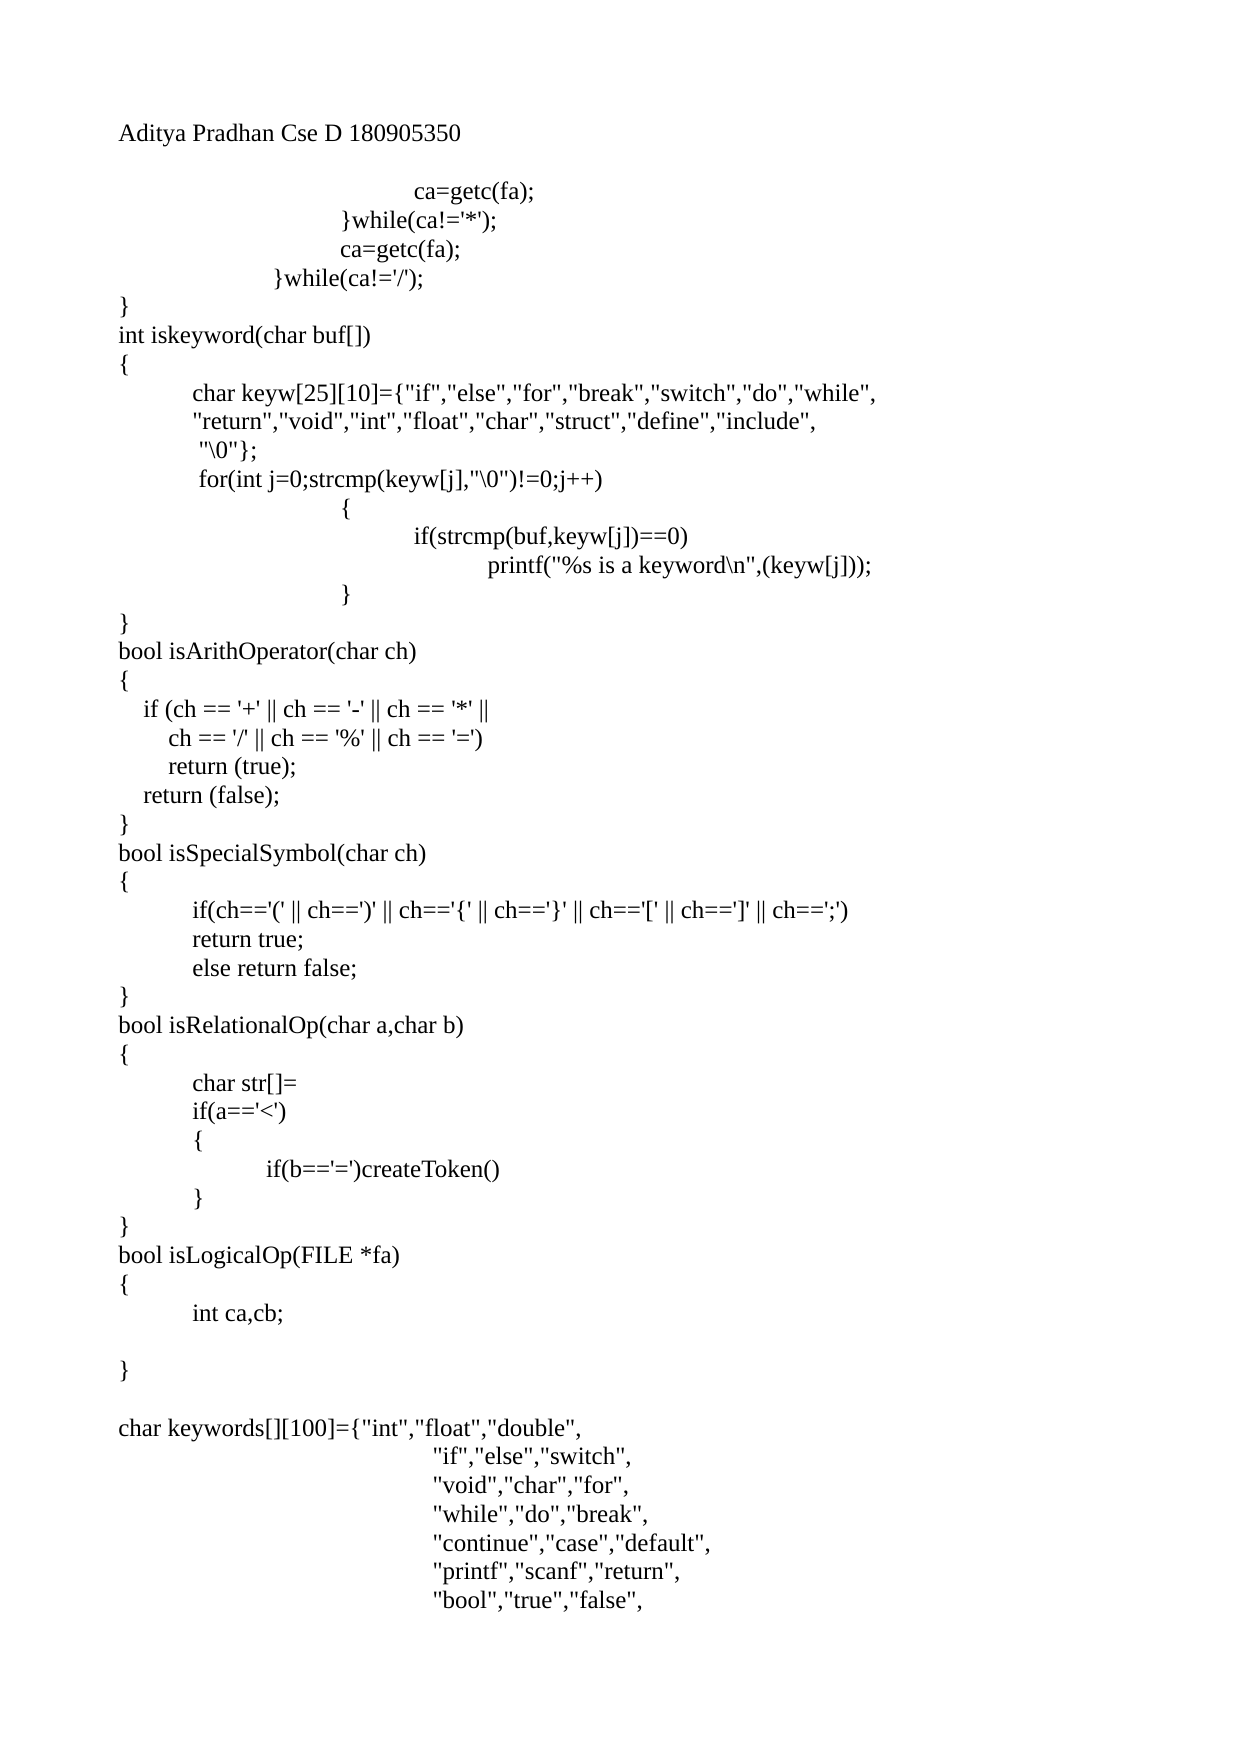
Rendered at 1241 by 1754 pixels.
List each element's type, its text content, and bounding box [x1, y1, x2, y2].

text } [118, 1183, 1122, 1211]
text } [118, 809, 1122, 838]
text return (true); [118, 751, 1122, 780]
text } [118, 579, 1122, 608]
text int iskeyword(char buf[]) [118, 320, 1122, 349]
text if(b=='=')createToken() [118, 1154, 1122, 1183]
text char keyw[25][10]={"if","else","for","break","switch","do","while", [118, 378, 1122, 406]
text ca=getc(fa); [118, 234, 1122, 263]
text if (ch == '+' || ch == '-' || ch == '*' || [118, 694, 1122, 723]
text if(strcmp(buf,keyw[j])==0) [118, 521, 1122, 550]
text { [118, 665, 1122, 694]
text int ca,cb; [118, 1298, 1122, 1326]
text return true; [118, 924, 1122, 953]
text printf("%s is a keyword\n",(keyw[j])); [118, 550, 1122, 579]
text "void","char","for", [118, 1470, 1122, 1499]
text bool isArithOperator(char ch) [118, 636, 1122, 665]
text }while(ca!='*'); [118, 205, 1122, 234]
text } [118, 1211, 1122, 1240]
text { [118, 493, 1122, 521]
text bool isRelationalOp(char a,char b) [118, 1010, 1122, 1039]
text } [118, 291, 1122, 320]
text { [118, 1039, 1122, 1068]
text else return false; [118, 953, 1122, 981]
text { [118, 1125, 1122, 1154]
text } [118, 1355, 1122, 1384]
text if(a=='<') [118, 1096, 1122, 1125]
text ch == '/' || ch == '%' || ch == '=') [118, 723, 1122, 751]
text { [118, 349, 1122, 378]
text if(ch=='(' || ch==')' || ch=='{' || ch=='}' || ch=='[' || ch==']' || ch==';') [118, 895, 1122, 924]
text } [118, 981, 1122, 1010]
text return (false); [118, 780, 1122, 809]
text char keywords[][100]={"int","float","double", [118, 1413, 1122, 1441]
text for(int j=0;strcmp(keyw[j],"\0")!=0;j++) [118, 464, 1122, 493]
text { [118, 866, 1122, 895]
text "bool","true","false", [118, 1585, 1122, 1614]
text "while","do","break", [118, 1499, 1122, 1528]
text "if","else","switch", [118, 1441, 1122, 1470]
text "return","void","int","float","char","struct","define","include", [118, 406, 1122, 435]
text bool isLogicalOp(FILE *fa) [118, 1240, 1122, 1269]
text "printf","scanf","return", [118, 1556, 1122, 1585]
text char str[]= [118, 1068, 1122, 1096]
text "continue","case","default", [118, 1528, 1122, 1556]
text } [118, 608, 1122, 636]
text bool isSpecialSymbol(char ch) [118, 838, 1122, 866]
text "\0"}; [118, 435, 1122, 464]
text }while(ca!='/'); [118, 263, 1122, 291]
text { [118, 1269, 1122, 1298]
text ca=getc(fa); [118, 176, 1122, 205]
